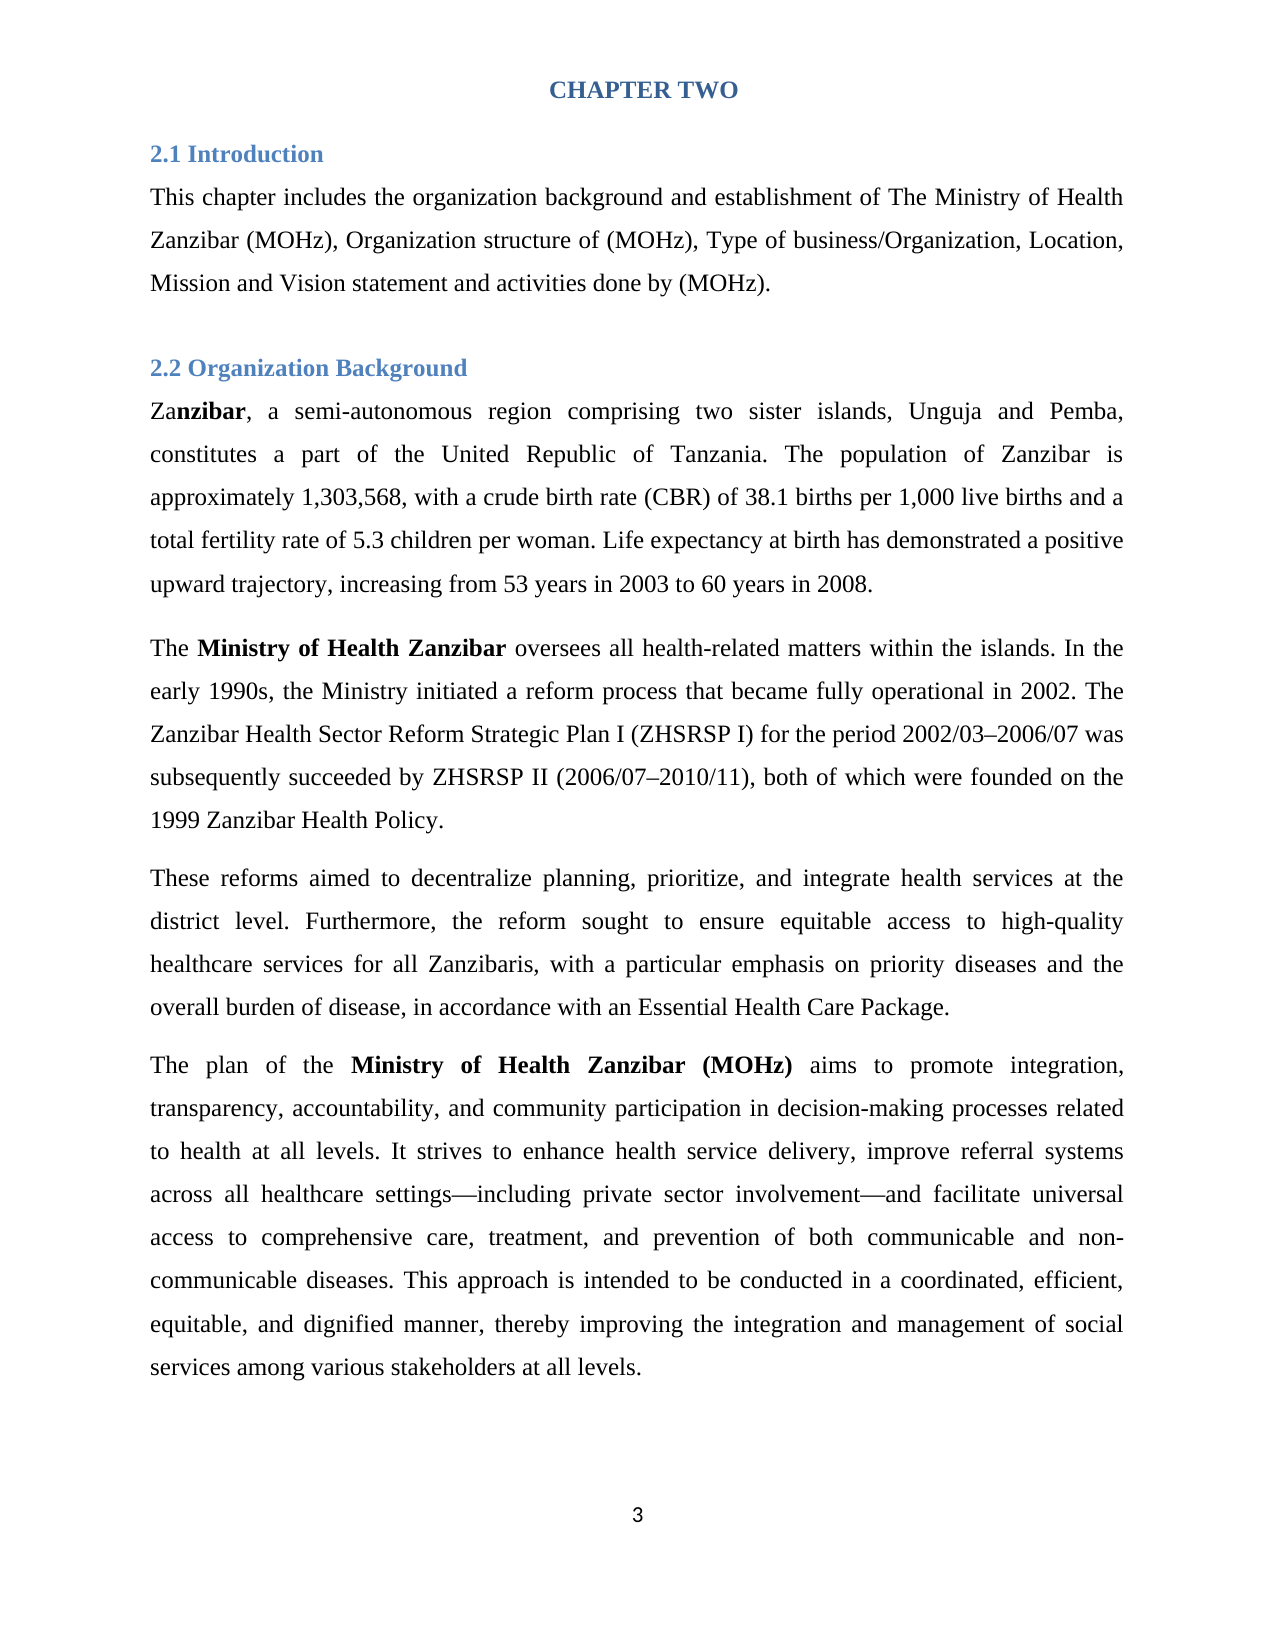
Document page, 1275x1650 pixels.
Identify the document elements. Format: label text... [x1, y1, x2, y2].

subtitle 2.1 Introduction [150, 139, 1125, 168]
subtitle CHAPTER TWO [150, 75, 1125, 104]
subtitle 2.2 Organization Background [150, 353, 1125, 382]
text This chapter includes the organization background and establishment of The Ministry of Health Zanzibar (MOHz), Organization structure of (MOHz), Type of business/Organization, Location, Mission and Vision statement and activities done by (MOHz). [150, 182, 1125, 297]
text These reforms aimed to decentralize planning, prioritize, and integrate health services at the district level. Furthermore, the reform sought to ensure equitable access to high-quality healthcare services for all Zanzibaris, with a particular emphasis on priority diseases and the overall burden of disease, in accordance with an Essential Health Care Package. [150, 863, 1125, 1021]
text The Ministry of Health Zanzibar oversees all health-related matters within the islands. In the early 1990s, the Ministry initiated a reform process that became fully operational in 2002. The Zanzibar Health Sector Reform Strategic Plan I (ZHSRSP I) for the period 2002/03–2006/07 was subsequently succeeded by ZHSRSP II (2006/07–2010/11), both of which were founded on the 1999 Zanzibar Health Policy. [150, 633, 1125, 834]
text The plan of the Ministry of Health Zanzibar (MOHz) aims to promote integration, transparency, accountability, and community participation in decision-making processes related to health at all levels. It strives to enhance health service delivery, improve referral systems across all healthcare settings—including private sector involvement—and facilitate universal access to comprehensive care, treatment, and prevention of both communicable and non-communicable diseases. This approach is intended to be conducted in a coordinated, efficient, equitable, and dignified manner, thereby improving the integration and management of social services among various stakeholders at all levels. [150, 1050, 1125, 1381]
text Zanzibar, a semi-autonomous region comprising two sister islands, Unguja and Pemba, constitutes a part of the United Republic of Tanzania. The population of Zanzibar is approximately 1,303,568, with a crude birth rate (CBR) of 38.1 births per 1,000 live births and a total fertility rate of 5.3 children per woman. Life expectancy at birth has demonstrated a positive upward trajectory, increasing from 53 years in 2003 to 60 years in 2008. [150, 396, 1125, 597]
